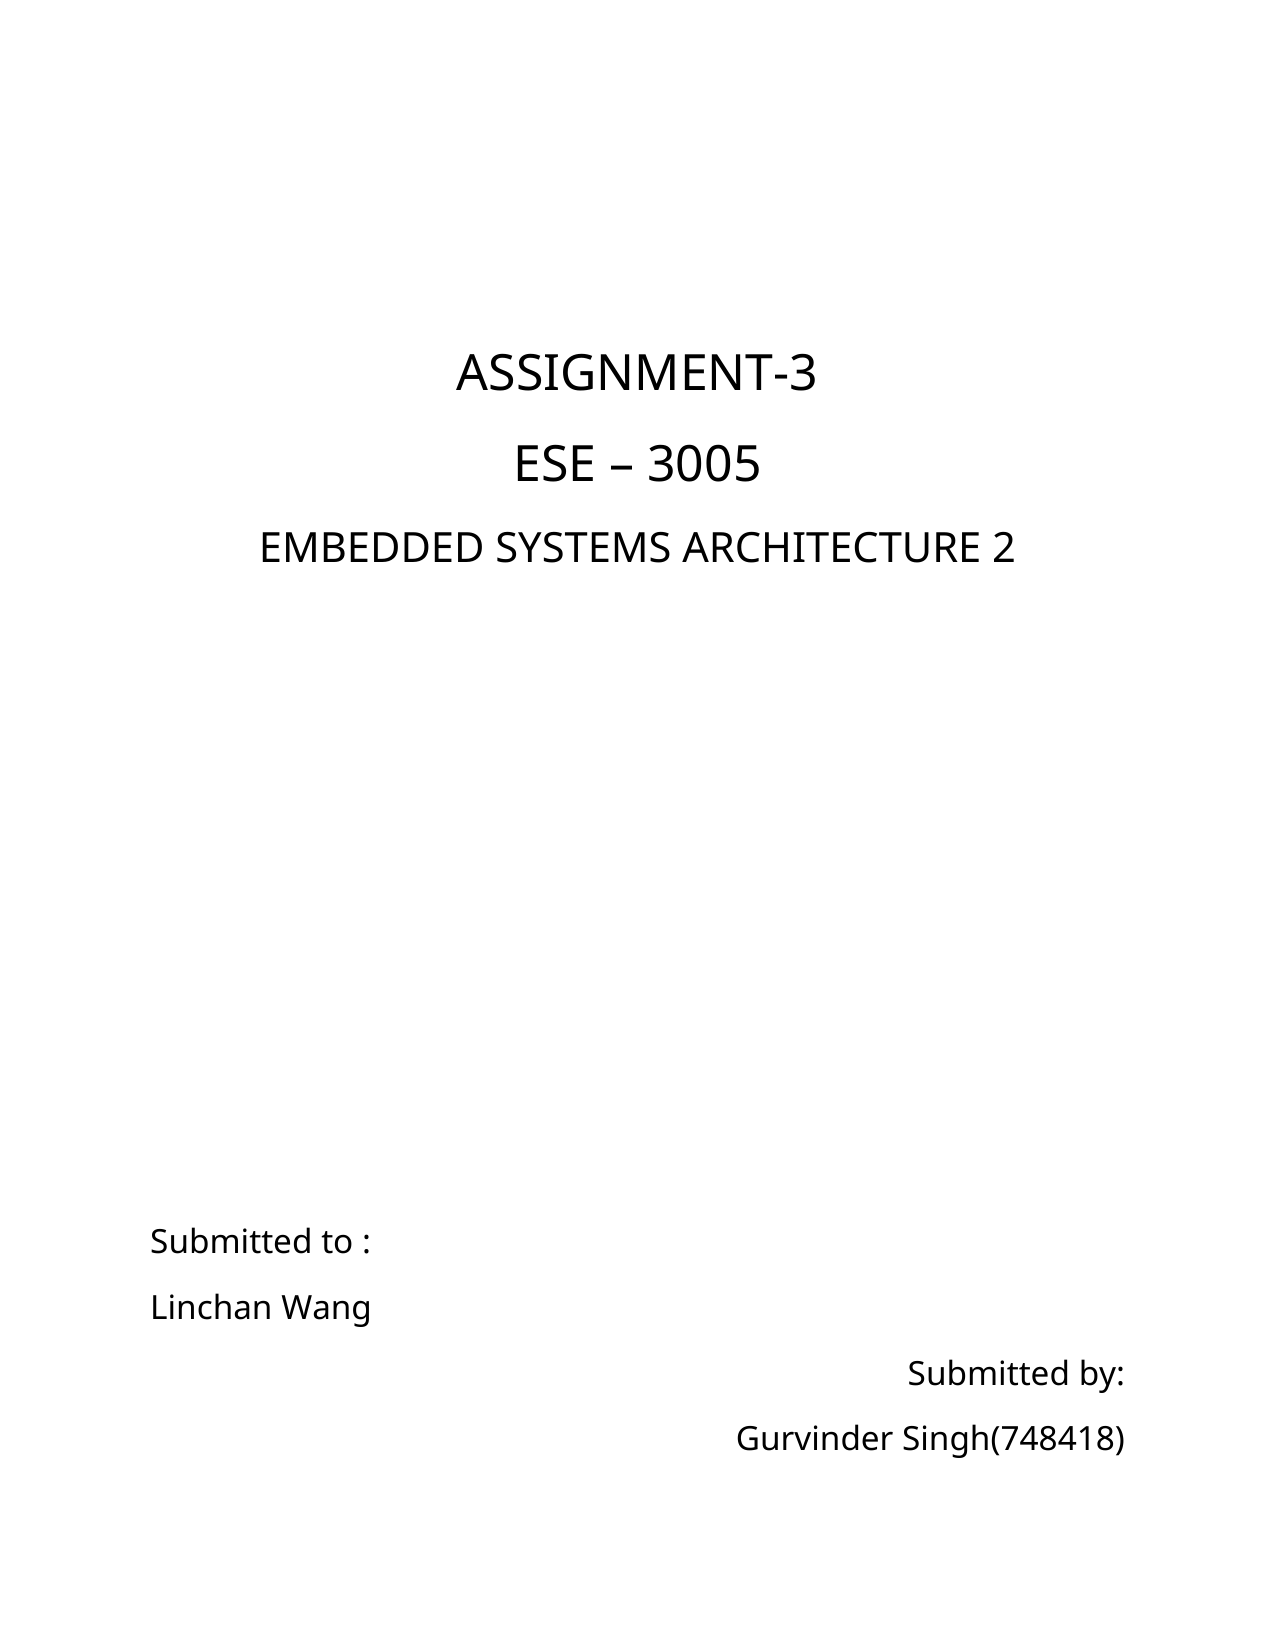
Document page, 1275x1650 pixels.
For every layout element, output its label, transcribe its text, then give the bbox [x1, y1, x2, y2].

text Submitted by: [150, 1349, 1125, 1395]
text Gurvinder Singh(748418) [150, 1415, 1125, 1460]
text Submitted to : [150, 1218, 1125, 1263]
text ASSIGNMENT-3 [150, 337, 1125, 405]
text EMBEDDED SYSTEMS ARCHITECTURE 2 [150, 518, 1125, 574]
text ESE – 3005 [150, 427, 1125, 496]
text Linchan Wang [150, 1284, 1125, 1329]
